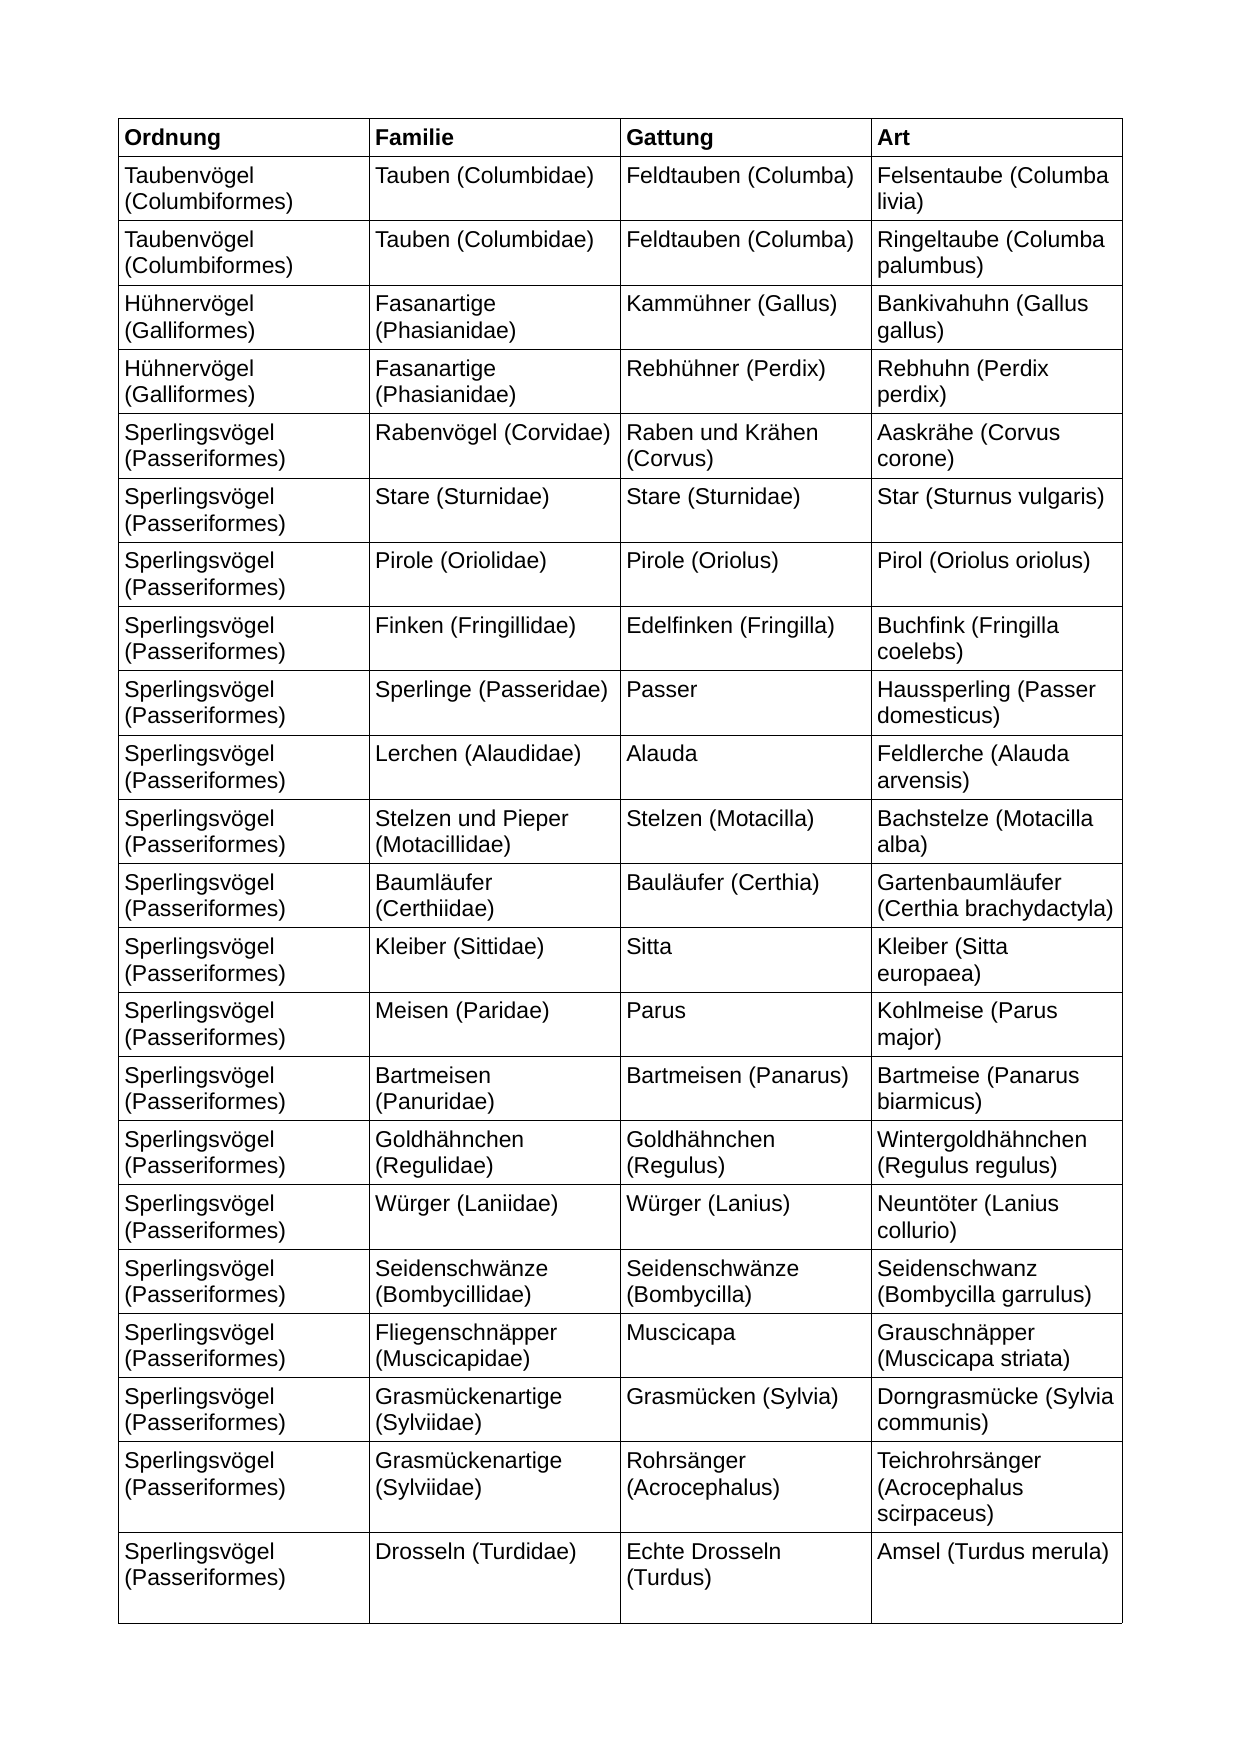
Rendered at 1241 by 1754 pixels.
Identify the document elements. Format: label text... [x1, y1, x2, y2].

table_cell Bankivahuhn (Gallus gallus) [872, 286, 1122, 349]
table_cell Sperlingsvögel (Passeriformes) [119, 543, 369, 606]
table_cell Sperlingsvögel (Passeriformes) [119, 1185, 369, 1249]
table_cell Finken (Fringillidae) [370, 607, 620, 670]
table_cell Seidenschwänze (Bombycilla) [621, 1250, 871, 1313]
table_cell Pirol (Oriolus oriolus) [872, 543, 1122, 606]
table_cell Amsel (Turdus merula) [872, 1533, 1122, 1623]
table_cell Alauda [621, 736, 871, 799]
table_cell Sperlingsvögel (Passeriformes) [119, 607, 369, 670]
table_cell Stelzen und Pieper (Motacillidae) [370, 800, 620, 863]
table_cell Seidenschwänze (Bombycillidae) [370, 1250, 620, 1313]
table_cell Feldtauben (Columba) [621, 157, 871, 220]
table_cell Grasmückenartige (Sylviidae) [370, 1442, 620, 1532]
table_cell Raben und Krähen (Corvus) [621, 414, 871, 477]
table_cell Sperlingsvögel (Passeriformes) [119, 414, 369, 477]
table_cell Bauläufer (Certhia) [621, 864, 871, 927]
table_cell Passer [621, 671, 871, 734]
table_cell Würger (Lanius) [621, 1185, 871, 1249]
table_cell Haussperling (Passer domesticus) [872, 671, 1122, 734]
table_cell Stelzen (Motacilla) [621, 800, 871, 863]
table_cell Sperlingsvögel (Passeriformes) [119, 800, 369, 863]
table_cell Taubenvögel (Columbiformes) [119, 157, 369, 220]
table_cell Rabenvögel (Corvidae) [370, 414, 620, 477]
table_cell Teichrohrsänger (Acrocephalus scirpaceus) [872, 1442, 1122, 1532]
table_cell Goldhähnchen (Regulidae) [370, 1121, 620, 1184]
table_cell Wintergoldhähnchen (Regulus regulus) [872, 1121, 1122, 1184]
table_cell Sperlingsvögel (Passeriformes) [119, 864, 369, 927]
table_cell Ringeltaube (Columba palumbus) [872, 221, 1122, 284]
table_cell Rebhuhn (Perdix perdix) [872, 350, 1122, 413]
table_cell Muscicapa [621, 1314, 871, 1377]
table_cell Aaskrähe (Corvus corone) [872, 414, 1122, 477]
table_cell Fasanartige (Phasianidae) [370, 350, 620, 413]
table_cell Kleiber (Sitta europaea) [872, 928, 1122, 992]
table_cell Star (Sturnus vulgaris) [872, 479, 1122, 542]
table_cell Kohlmeise (Parus major) [872, 993, 1122, 1056]
table_cell Grauschnäpper (Muscicapa striata) [872, 1314, 1122, 1377]
table_cell Sperlingsvögel (Passeriformes) [119, 479, 369, 542]
table_cell Sperlingsvögel (Passeriformes) [119, 736, 369, 799]
table_cell Hühnervögel (Galliformes) [119, 350, 369, 413]
table_cell Sperlingsvögel (Passeriformes) [119, 1057, 369, 1120]
table_cell Bachstelze (Motacilla alba) [872, 800, 1122, 863]
table_cell Sperlingsvögel (Passeriformes) [119, 1533, 369, 1623]
table_cell Sperlingsvögel (Passeriformes) [119, 671, 369, 734]
table_header Gattung [621, 119, 871, 156]
table_cell Feldtauben (Columba) [621, 221, 871, 284]
table_cell Rohrsänger (Acrocephalus) [621, 1442, 871, 1532]
table_cell Fliegenschnäpper (Muscicapidae) [370, 1314, 620, 1377]
table_cell Fasanartige (Phasianidae) [370, 286, 620, 349]
table_cell Feldlerche (Alauda arvensis) [872, 736, 1122, 799]
table_cell Echte Drosseln (Turdus) [621, 1533, 871, 1623]
table_cell Sperlinge (Passeridae) [370, 671, 620, 734]
table_cell Sperlingsvögel (Passeriformes) [119, 1378, 369, 1441]
table_cell Taubenvögel (Columbiformes) [119, 221, 369, 284]
table_cell Meisen (Paridae) [370, 993, 620, 1056]
table_cell Sperlingsvögel (Passeriformes) [119, 1442, 369, 1532]
table_cell Sperlingsvögel (Passeriformes) [119, 1314, 369, 1377]
table_cell Würger (Laniidae) [370, 1185, 620, 1249]
table_cell Gartenbaumläufer (Certhia brachydactyla) [872, 864, 1122, 927]
table_cell Sitta [621, 928, 871, 992]
table_cell Kleiber (Sittidae) [370, 928, 620, 992]
table_cell Drosseln (Turdidae) [370, 1533, 620, 1623]
table_cell Grasmücken (Sylvia) [621, 1378, 871, 1441]
table_cell Goldhähnchen (Regulus) [621, 1121, 871, 1184]
table_cell Parus [621, 993, 871, 1056]
table_cell Bartmeise (Panarus biarmicus) [872, 1057, 1122, 1120]
table_cell Felsentaube (Columba livia) [872, 157, 1122, 220]
table_header Ordnung [119, 119, 369, 156]
table_cell Seidenschwanz (Bombycilla garrulus) [872, 1250, 1122, 1313]
table_cell Dorngrasmücke (Sylvia communis) [872, 1378, 1122, 1441]
table_cell Sperlingsvögel (Passeriformes) [119, 1250, 369, 1313]
table_cell Tauben (Columbidae) [370, 157, 620, 220]
table_cell Edelfinken (Fringilla) [621, 607, 871, 670]
table_cell Sperlingsvögel (Passeriformes) [119, 928, 369, 992]
table_cell Neuntöter (Lanius collurio) [872, 1185, 1122, 1249]
table_cell Pirole (Oriolidae) [370, 543, 620, 606]
table_cell Pirole (Oriolus) [621, 543, 871, 606]
table_cell Bartmeisen (Panarus) [621, 1057, 871, 1120]
table_cell Baumläufer (Certhiidae) [370, 864, 620, 927]
table_cell Buchfink (Fringilla coelebs) [872, 607, 1122, 670]
table_cell Grasmückenartige (Sylviidae) [370, 1378, 620, 1441]
table_cell Sperlingsvögel (Passeriformes) [119, 1121, 369, 1184]
table_cell Stare (Sturnidae) [621, 479, 871, 542]
table_cell Sperlingsvögel (Passeriformes) [119, 993, 369, 1056]
table_cell Stare (Sturnidae) [370, 479, 620, 542]
table_cell Lerchen (Alaudidae) [370, 736, 620, 799]
table_header Familie [370, 119, 620, 156]
table_cell Kammühner (Gallus) [621, 286, 871, 349]
table_cell Bartmeisen (Panuridae) [370, 1057, 620, 1120]
table_cell Hühnervögel (Galliformes) [119, 286, 369, 349]
table_cell Rebhühner (Perdix) [621, 350, 871, 413]
table_header Art [872, 119, 1122, 156]
table_cell Tauben (Columbidae) [370, 221, 620, 284]
